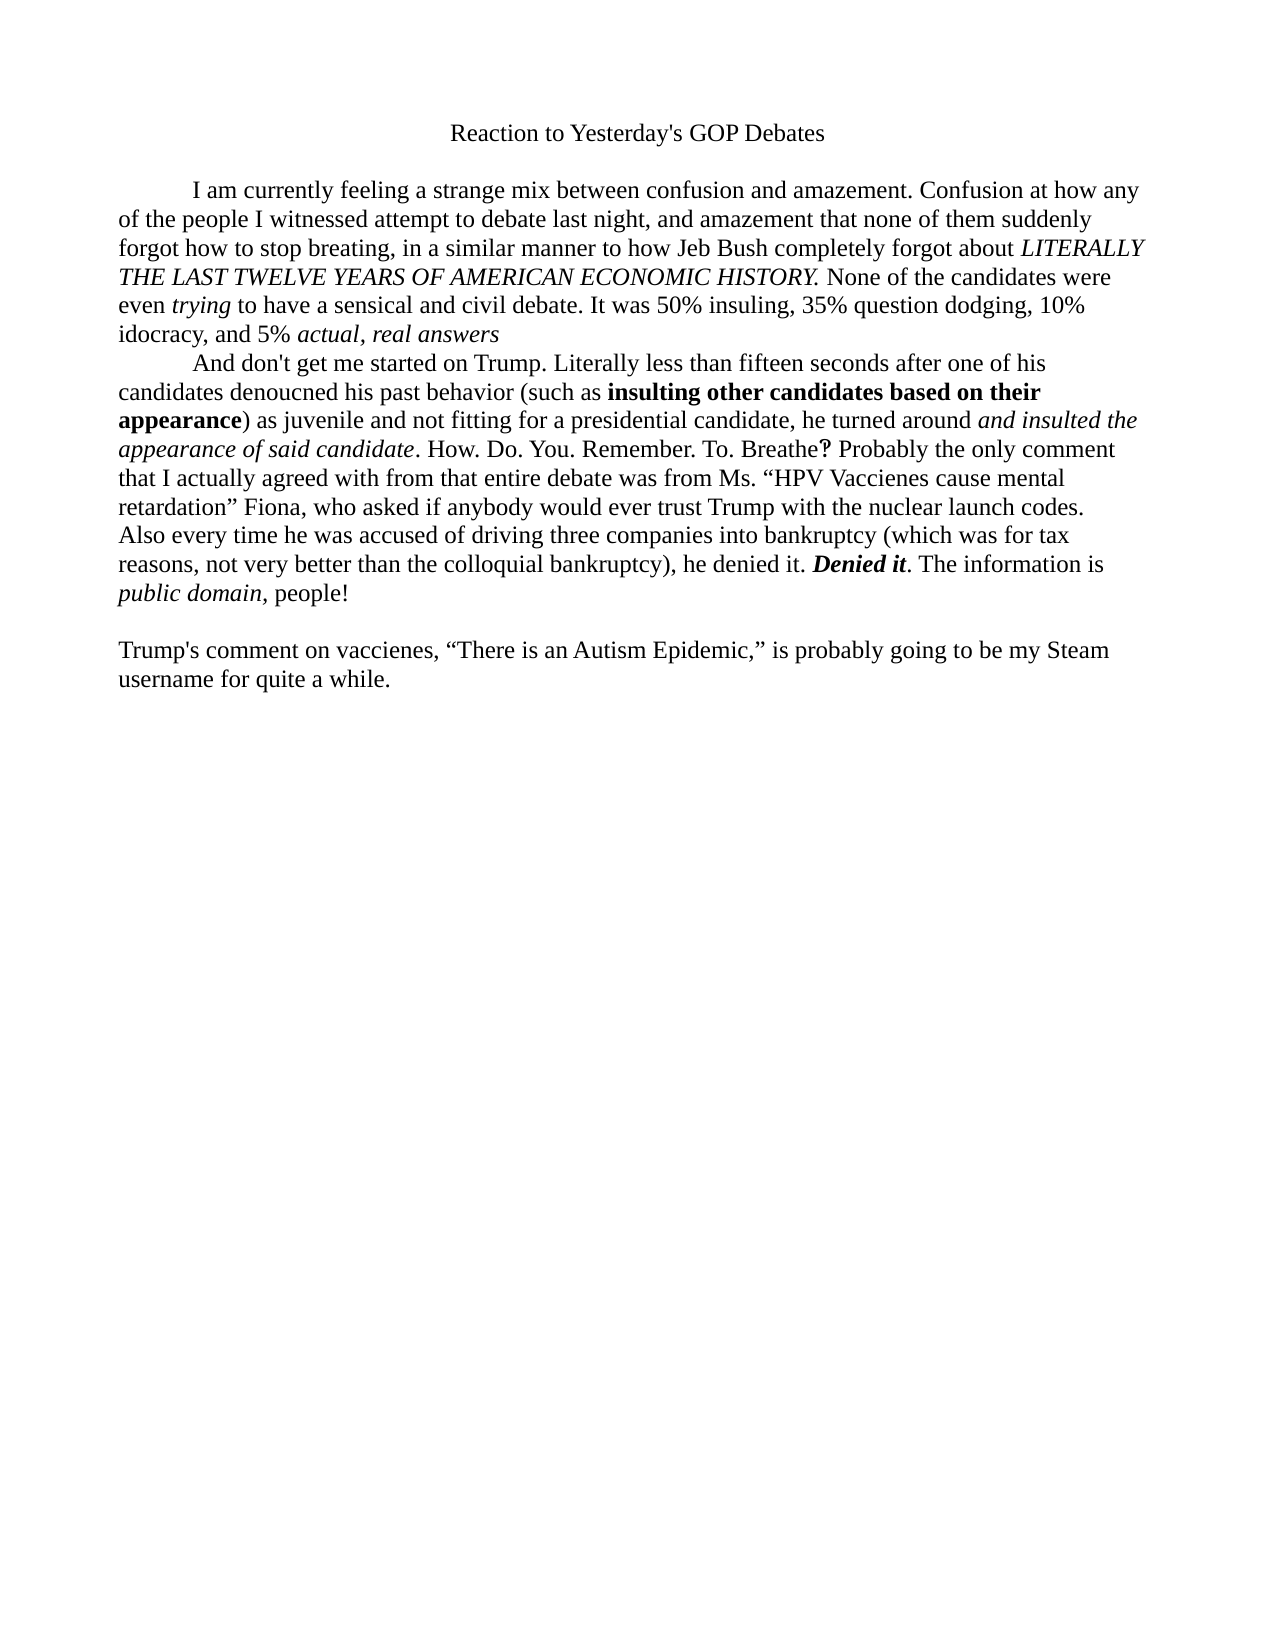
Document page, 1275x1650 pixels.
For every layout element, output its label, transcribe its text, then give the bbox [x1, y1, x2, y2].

text Trump's comment on vaccienes, “There is an Autism Epidemic,” is probably going to be my Steam username for quite a while. [118, 636, 1157, 693]
text And don't get me started on Trump. Literally less than fifteen seconds after one of his candidates denoucned his past behavior (such as insulting other candidates based on their appearance) as juvenile and not fitting for a presidential candidate, he turned around and insulted the appearance of said candidate. How. Do. You. Remember. To. Breathe‽ Probably the only comment that I actually agreed with from that entire debate was from Ms. “HPV Vaccienes cause mental retardation” Fiona, who asked if anybody would ever trust Trump with the nuclear launch codes. [118, 348, 1157, 521]
text Reaction to Yesterday's GOP Debates [118, 118, 1157, 147]
text Also every time he was accused of driving three companies into bankruptcy (which was for tax reasons, not very better than the colloquial bankruptcy), he denied it. Denied it. The information is public domain, people! [118, 521, 1157, 607]
text I am currently feeling a strange mix between confusion and amazement. Confusion at how any of the people I witnessed attempt to debate last night, and amazement that none of them suddenly forgot how to stop breating, in a similar manner to how Jeb Bush completely forgot about LITERALLY THE LAST TWELVE YEARS OF AMERICAN ECONOMIC HISTORY. None of the candidates were even trying to have a sensical and civil debate. It was 50% insuling, 35% question dodging, 10% idocracy, and 5% actual, real answers [118, 176, 1157, 348]
